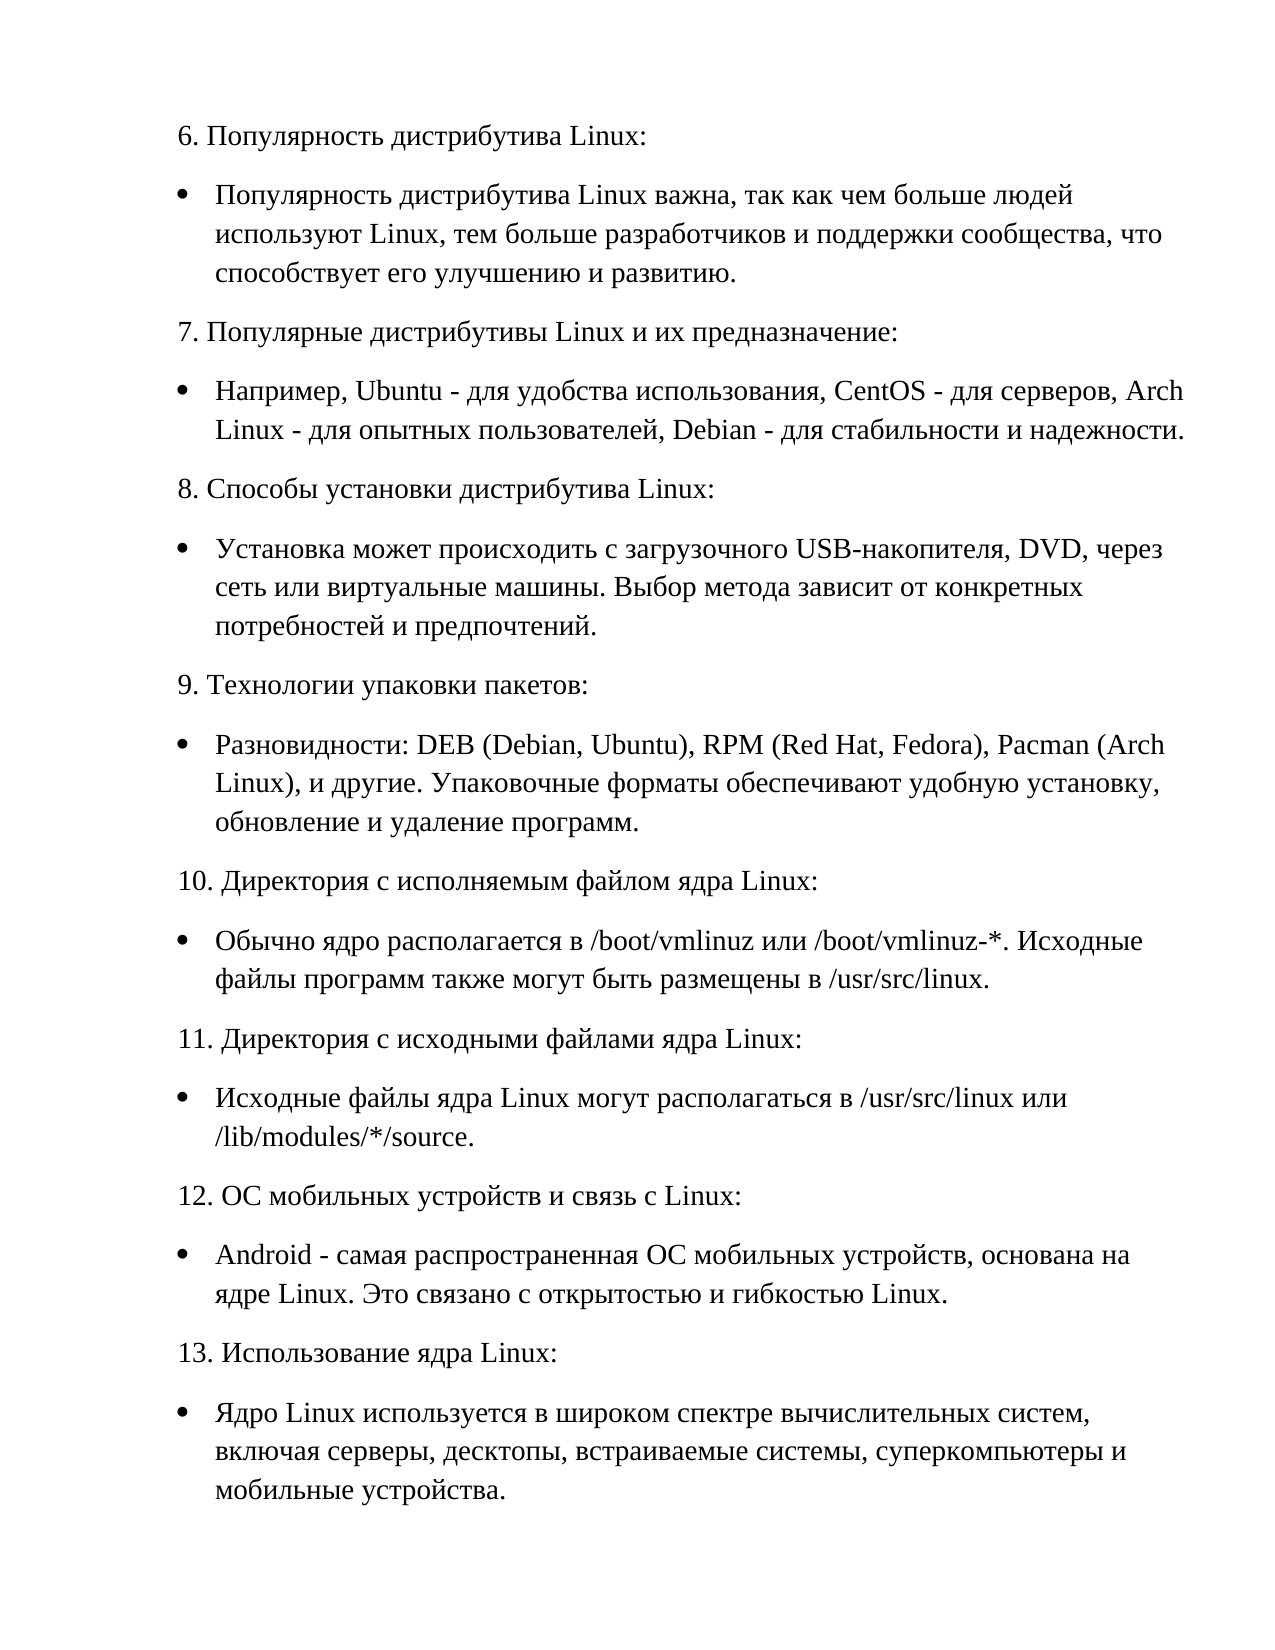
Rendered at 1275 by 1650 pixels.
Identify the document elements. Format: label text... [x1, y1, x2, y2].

list Ядро Linux используется в широком спектре вычислительных систем, включая серверы, десктопы, встраиваемые системы, суперкомпьютеры и мобильные устройства. [177, 1395, 1186, 1506]
text 13. Использование ядра Linux: [177, 1336, 1186, 1369]
list Android - самая распространенная ОС мобильных устройств, основана на ядре Linux. Это связано с открытостью и гибкостью Linux. [177, 1237, 1186, 1310]
list Исходные файлы ядра Linux могут располагаться в /usr/src/linux или /lib/modules/*/source. [177, 1080, 1186, 1152]
text 10. Директория с исполняемым файлом ядра Linux: [177, 863, 1186, 897]
list Установка может происходить с загрузочного USB-накопителя, DVD, через сеть или виртуальные машины. Выбор метода зависит от конкретных потребностей и предпочтений. [177, 531, 1186, 642]
list Например, Ubuntu - для удобства использования, CentOS - для серверов, Arch Linux - для опытных пользователей, Debian - для стабильности и надежности. [177, 373, 1186, 446]
text 6. Популярность дистрибутива Linux: [177, 118, 1186, 152]
text 12. ОС мобильных устройств и связь с Linux: [177, 1178, 1186, 1212]
text 7. Популярные дистрибутивы Linux и их предназначение: [177, 314, 1186, 348]
text 11. Директория с исходными файлами ядра Linux: [177, 1021, 1186, 1054]
list Обычно ядро располагается в /boot/vmlinuz или /boot/vmlinuz-*. Исходные файлы программ также могут быть размещены в /usr/src/linux. [177, 923, 1186, 995]
text 8. Способы установки дистрибутива Linux: [177, 471, 1186, 505]
list Популярность дистрибутива Linux важна, так как чем больше людей используют Linux, тем больше разработчиков и поддержки сообщества, что способствует его улучшению и развитию. [177, 177, 1186, 288]
text 9. Технологии упаковки пакетов: [177, 667, 1186, 701]
list Разновидности: DEB (Debian, Ubuntu), RPM (Red Hat, Fedora), Pacman (Arch Linux), и другие. Упаковочные форматы обеспечивают удобную установку, обновление и удаление программ. [177, 727, 1186, 837]
